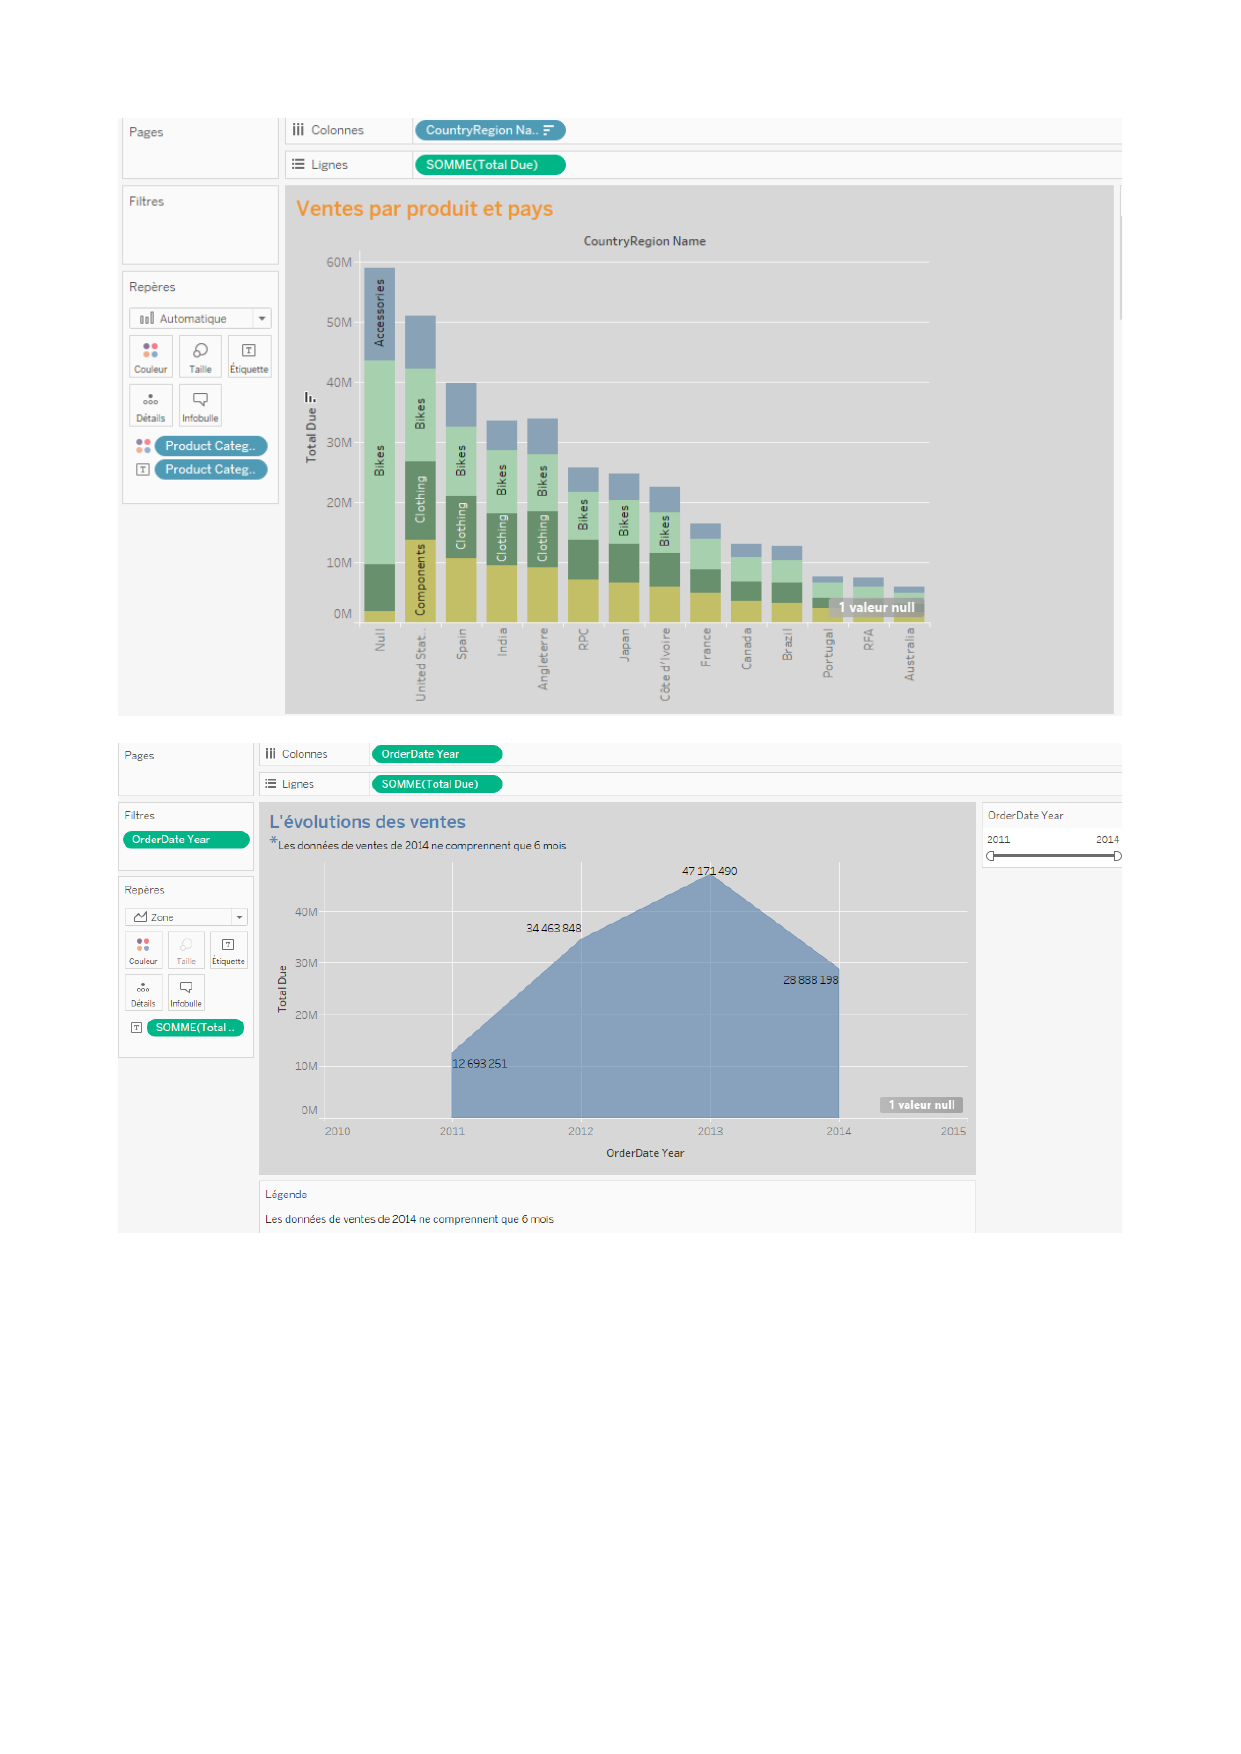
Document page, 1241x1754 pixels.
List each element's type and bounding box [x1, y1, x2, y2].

picture [118, 118, 1123, 716]
picture [118, 743, 1123, 1233]
